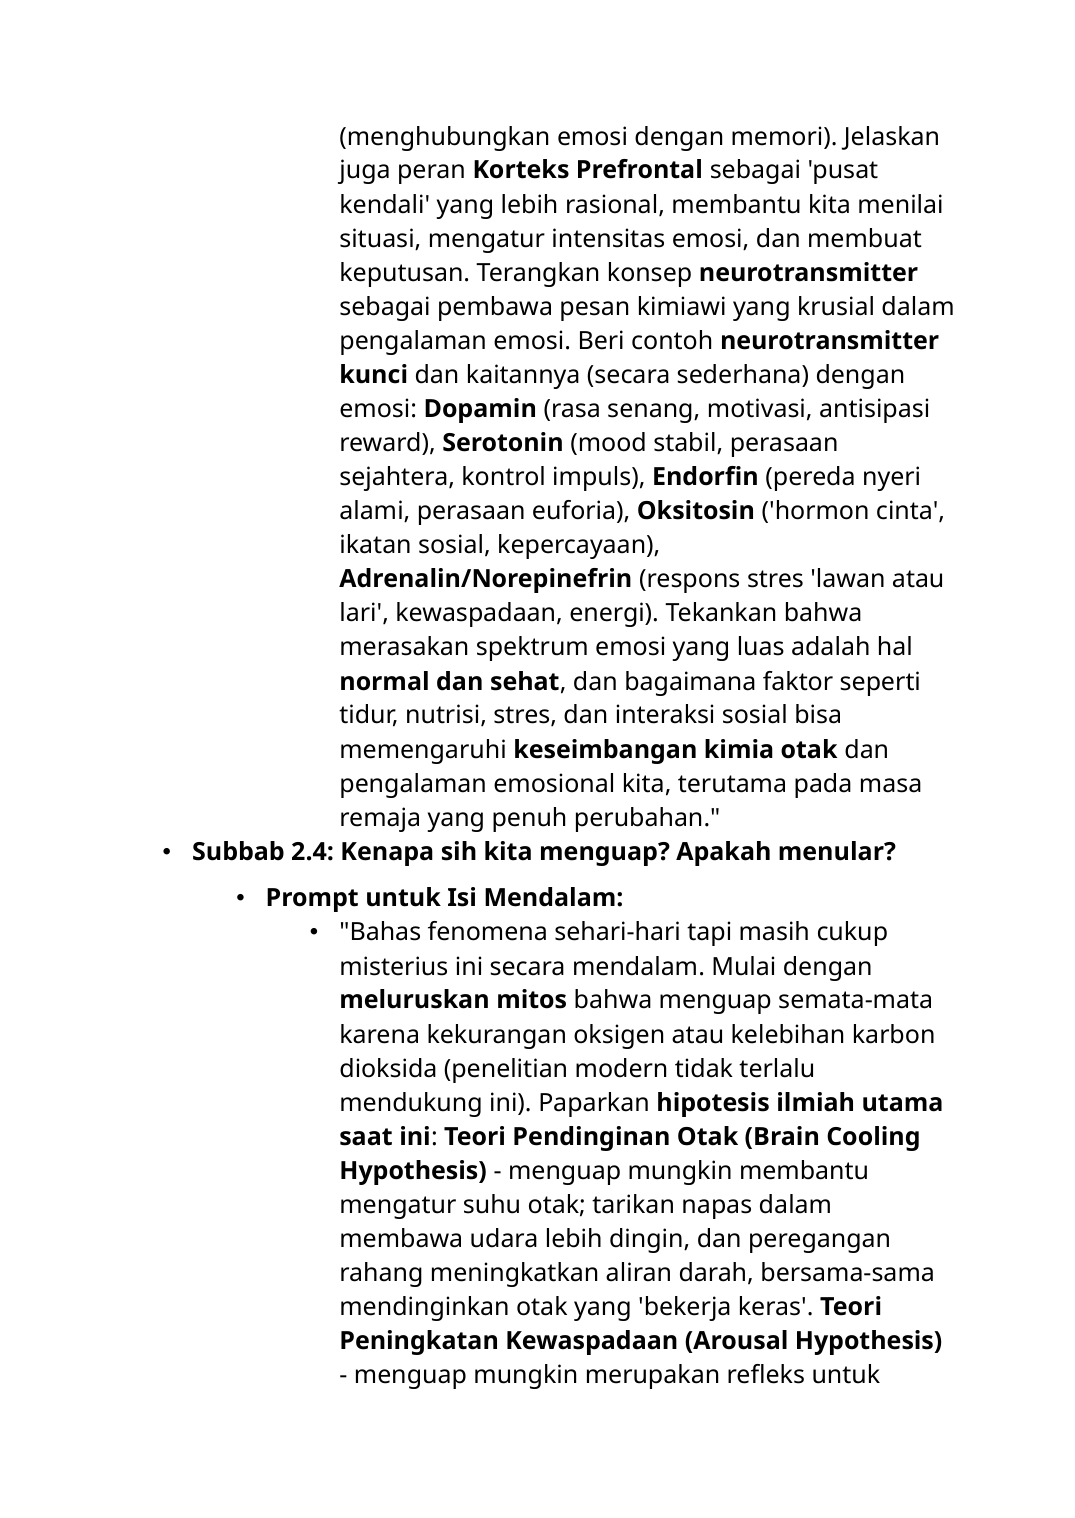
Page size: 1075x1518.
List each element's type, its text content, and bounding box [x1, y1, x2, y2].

list Prompt untuk Isi Mendalam: [236, 880, 957, 914]
list Subbab 2.4: Kenapa sih kita menguap? Apakah menular? [162, 833, 957, 867]
list "Bahas fenomena sehari-hari tapi masih cukup misterius ini secara mendalam. Mulai dengan meluruskan mitos bahwa menguap semata-mata karena kekurangan oksigen atau kelebihan karbon dioksida (penelitian modern tidak terlalu mendukung ini). Paparkan hipotesis ilmiah utama saat ini: Teori Pendinginan Otak (Brain Cooling Hypothesis) - menguap mungkin membantu mengatur suhu otak; tarikan napas dalam membawa udara lebih dingin, dan peregangan rahang meningkatkan aliran darah, bersama-sama mendinginkan otak yang 'bekerja keras'. Teori Peningkatan Kewaspadaan (Arousal Hypothesis) - menguap mungkin merupakan refleks untuk [309, 914, 957, 1391]
list (menghubungkan emosi dengan memori). Jelaskan juga peran Korteks Prefrontal sebagai 'pusat kendali' yang lebih rasional, membantu kita menilai situasi, mengatur intensitas emosi, dan membuat keputusan. Terangkan konsep neurotransmitter sebagai pembawa pesan kimiawi yang krusial dalam pengalaman emosi. Beri contoh neurotransmitter kunci dan kaitannya (secara sederhana) dengan emosi: Dopamin (rasa senang, motivasi, antisipasi reward), Serotonin (mood stabil, perasaan sejahtera, kontrol impuls), Endorfin (pereda nyeri alami, perasaan euforia), Oksitosin ('hormon cinta', ikatan sosial, kepercayaan), Adrenalin/Norepinefrin (respons stres 'lawan atau lari', kewaspadaan, energi). Tekankan bahwa merasakan spektrum emosi yang luas adalah hal normal dan sehat, dan bagaimana faktor seperti tidur, nutrisi, stres, dan interaksi sosial bisa memengaruhi keseimbangan kimia otak dan pengalaman emosional kita, terutama pada masa remaja yang penuh perubahan." [309, 118, 957, 833]
